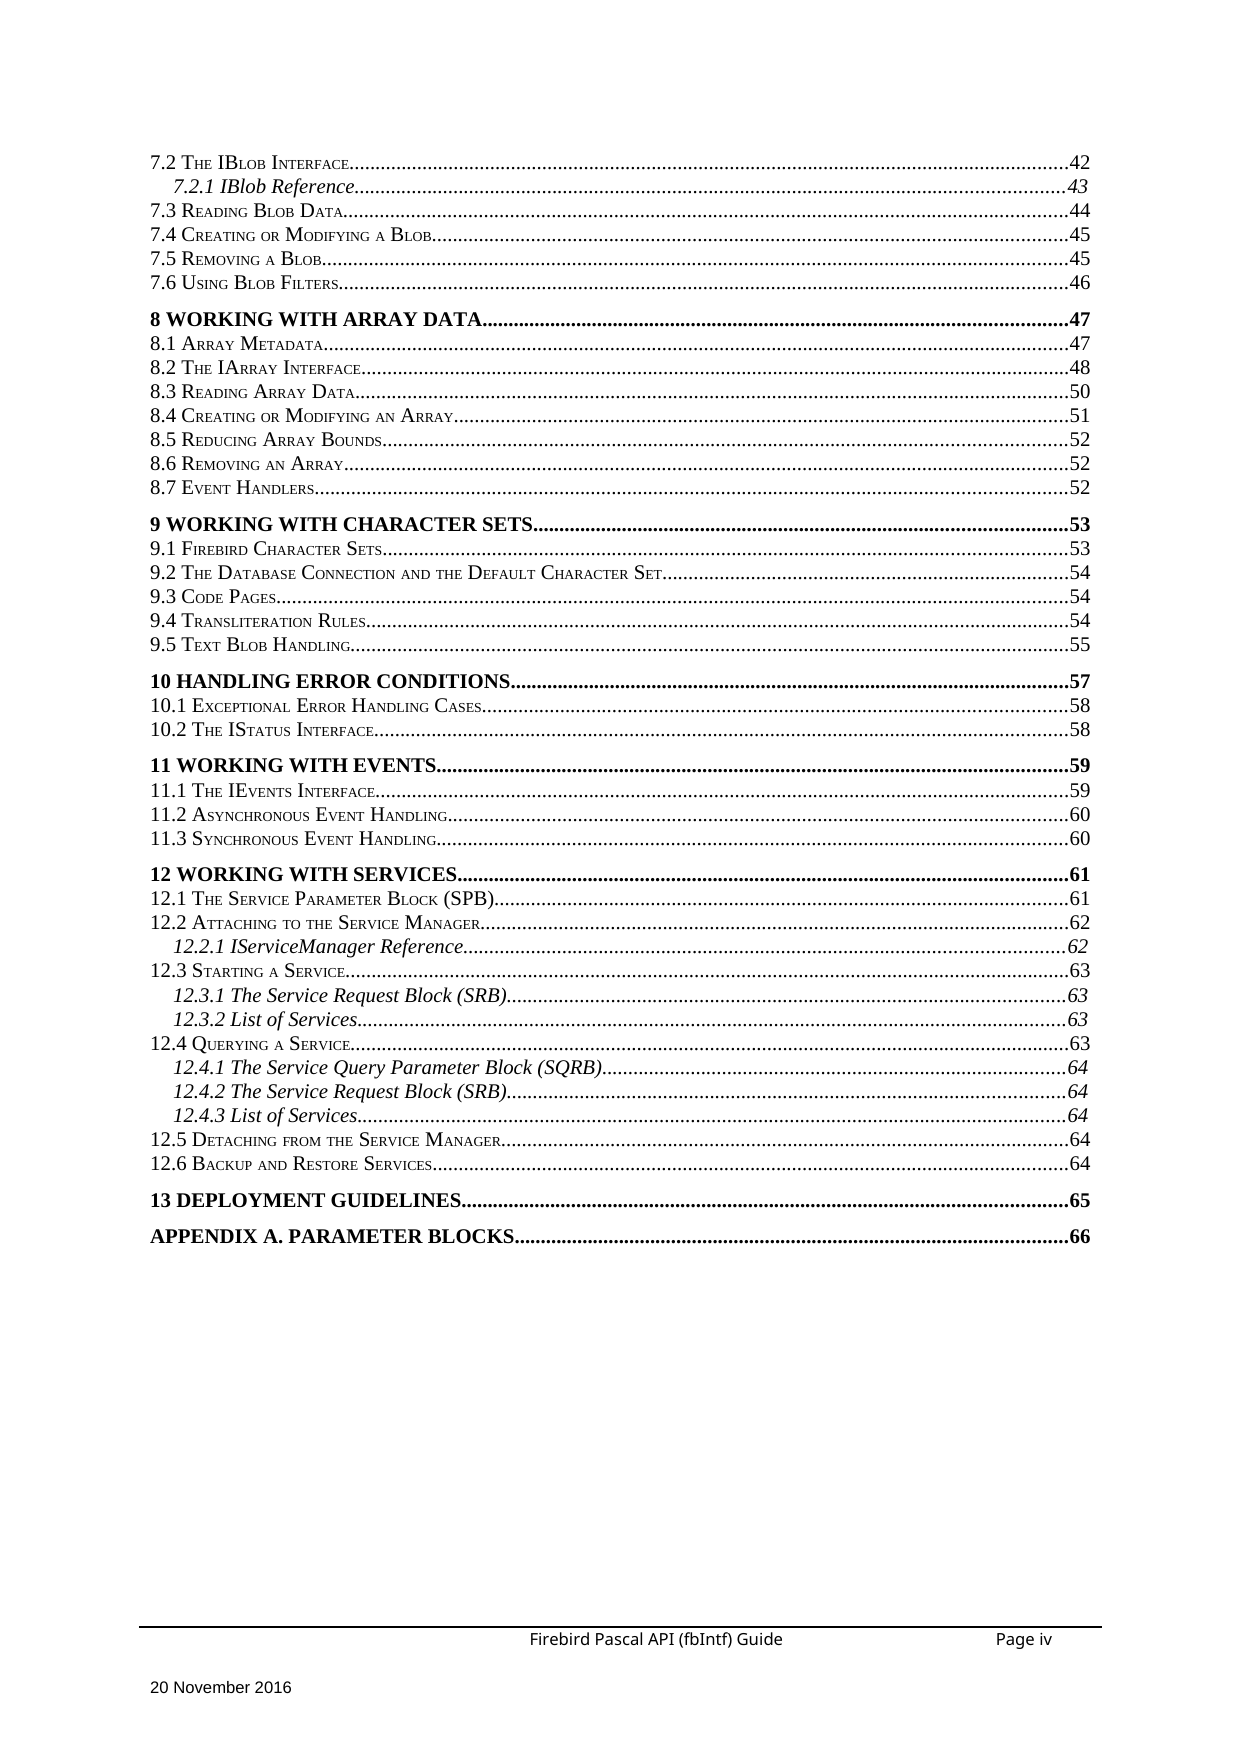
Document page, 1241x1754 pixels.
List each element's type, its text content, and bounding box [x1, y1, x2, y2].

text 12.5 Detaching from the Service Manager 64 [150, 1127, 1090, 1151]
text 8 Working with Array Data 47 [150, 307, 1090, 331]
text 7.5 Removing a Blob 45 [150, 246, 1090, 270]
text 11 Working with Events 59 [150, 753, 1090, 777]
text 12.3.1 The Service Request Block (SRB) 63 [173, 982, 1090, 1007]
text 8.2 The IArray Interface 48 [150, 355, 1090, 379]
text 8.1 Array Metadata 47 [150, 331, 1090, 355]
text 10.1 Exceptional Error Handling Cases 58 [150, 693, 1090, 717]
text 10 Handling Error Conditions 57 [150, 669, 1090, 693]
text Appendix A. Parameter Blocks 66 [150, 1224, 1090, 1248]
text 13 Deployment Guidelines 65 [150, 1187, 1090, 1212]
text 9 Working with Character Sets 53 [150, 512, 1090, 536]
text 8.7 Event Handlers 52 [150, 475, 1090, 499]
text 8.6 Removing an Array 52 [150, 451, 1090, 475]
text 12.2.1 IServiceManager Reference 62 [173, 934, 1090, 958]
text 11.1 The IEvents Interface 59 [150, 777, 1090, 802]
text 12.4.3 List of Services 64 [173, 1103, 1090, 1127]
text 8.5 Reducing Array Bounds 52 [150, 427, 1090, 451]
text 7.4 Creating or Modifying a Blob 45 [150, 222, 1090, 246]
text 12.4 Querying a Service 63 [150, 1031, 1090, 1055]
text 9.1 Firebird Character Sets 53 [150, 536, 1090, 560]
text 7.2 The IBlob Interface 42 [150, 150, 1090, 174]
text 9.4 Transliteration Rules 54 [150, 608, 1090, 632]
text 12.6 Backup and Restore Services 64 [150, 1151, 1090, 1175]
text 12.3 Starting a Service 63 [150, 958, 1090, 982]
text 9.3 Code Pages 54 [150, 584, 1090, 608]
text 12.4.2 The Service Request Block (SRB) 64 [173, 1079, 1090, 1103]
text 11.3 Synchronous Event Handling 60 [150, 826, 1090, 850]
text 7.2.1 IBlob Reference 43 [173, 174, 1090, 198]
text 12.1 The Service Parameter Block (SPB) 61 [150, 886, 1090, 910]
text 11.2 Asynchronous Event Handling 60 [150, 802, 1090, 826]
text 9.5 Text Blob Handling 55 [150, 632, 1090, 656]
text 10.2 The IStatus Interface 58 [150, 717, 1090, 741]
text 7.3 Reading Blob Data 44 [150, 198, 1090, 222]
text 8.3 Reading Array Data 50 [150, 379, 1090, 403]
text 8.4 Creating or Modifying an Array 51 [150, 403, 1090, 427]
text 12.3.2 List of Services 63 [173, 1007, 1090, 1031]
text 12 Working with Services 61 [150, 862, 1090, 886]
text 7.6 Using Blob Filters 46 [150, 270, 1090, 294]
text 12.4.1 The Service Query Parameter Block (SQRB) 64 [173, 1055, 1090, 1079]
text 12.2 Attaching to the Service Manager 62 [150, 910, 1090, 934]
text 9.2 The Database Connection and the Default Character Set 54 [150, 560, 1090, 584]
